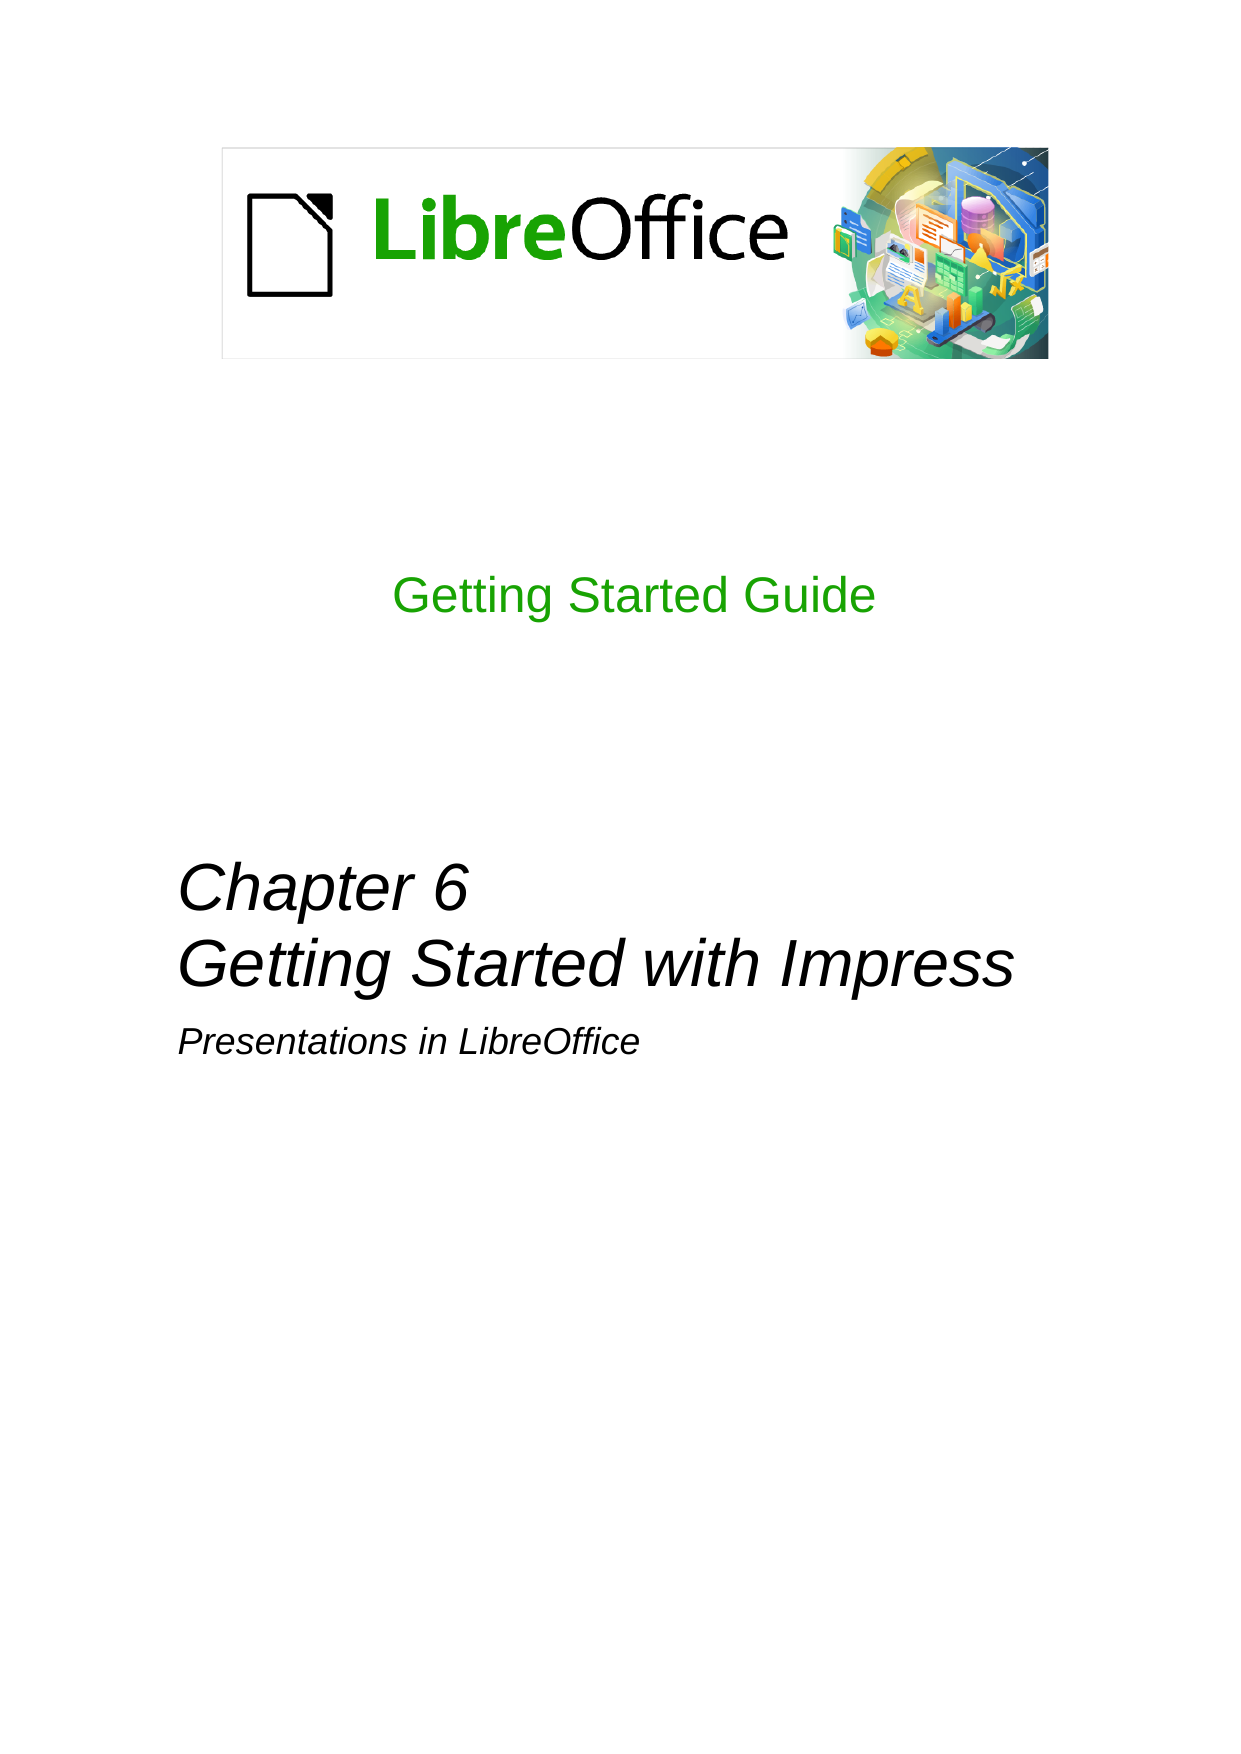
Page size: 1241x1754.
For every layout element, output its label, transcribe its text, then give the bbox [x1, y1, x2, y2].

text Getting Started Guide [177, 566, 1093, 623]
subtitle Presentations in LibreOffice [177, 1019, 1093, 1063]
picture [221, 147, 1049, 359]
title Chapter 6 Getting Started with Impress [177, 848, 1093, 1000]
